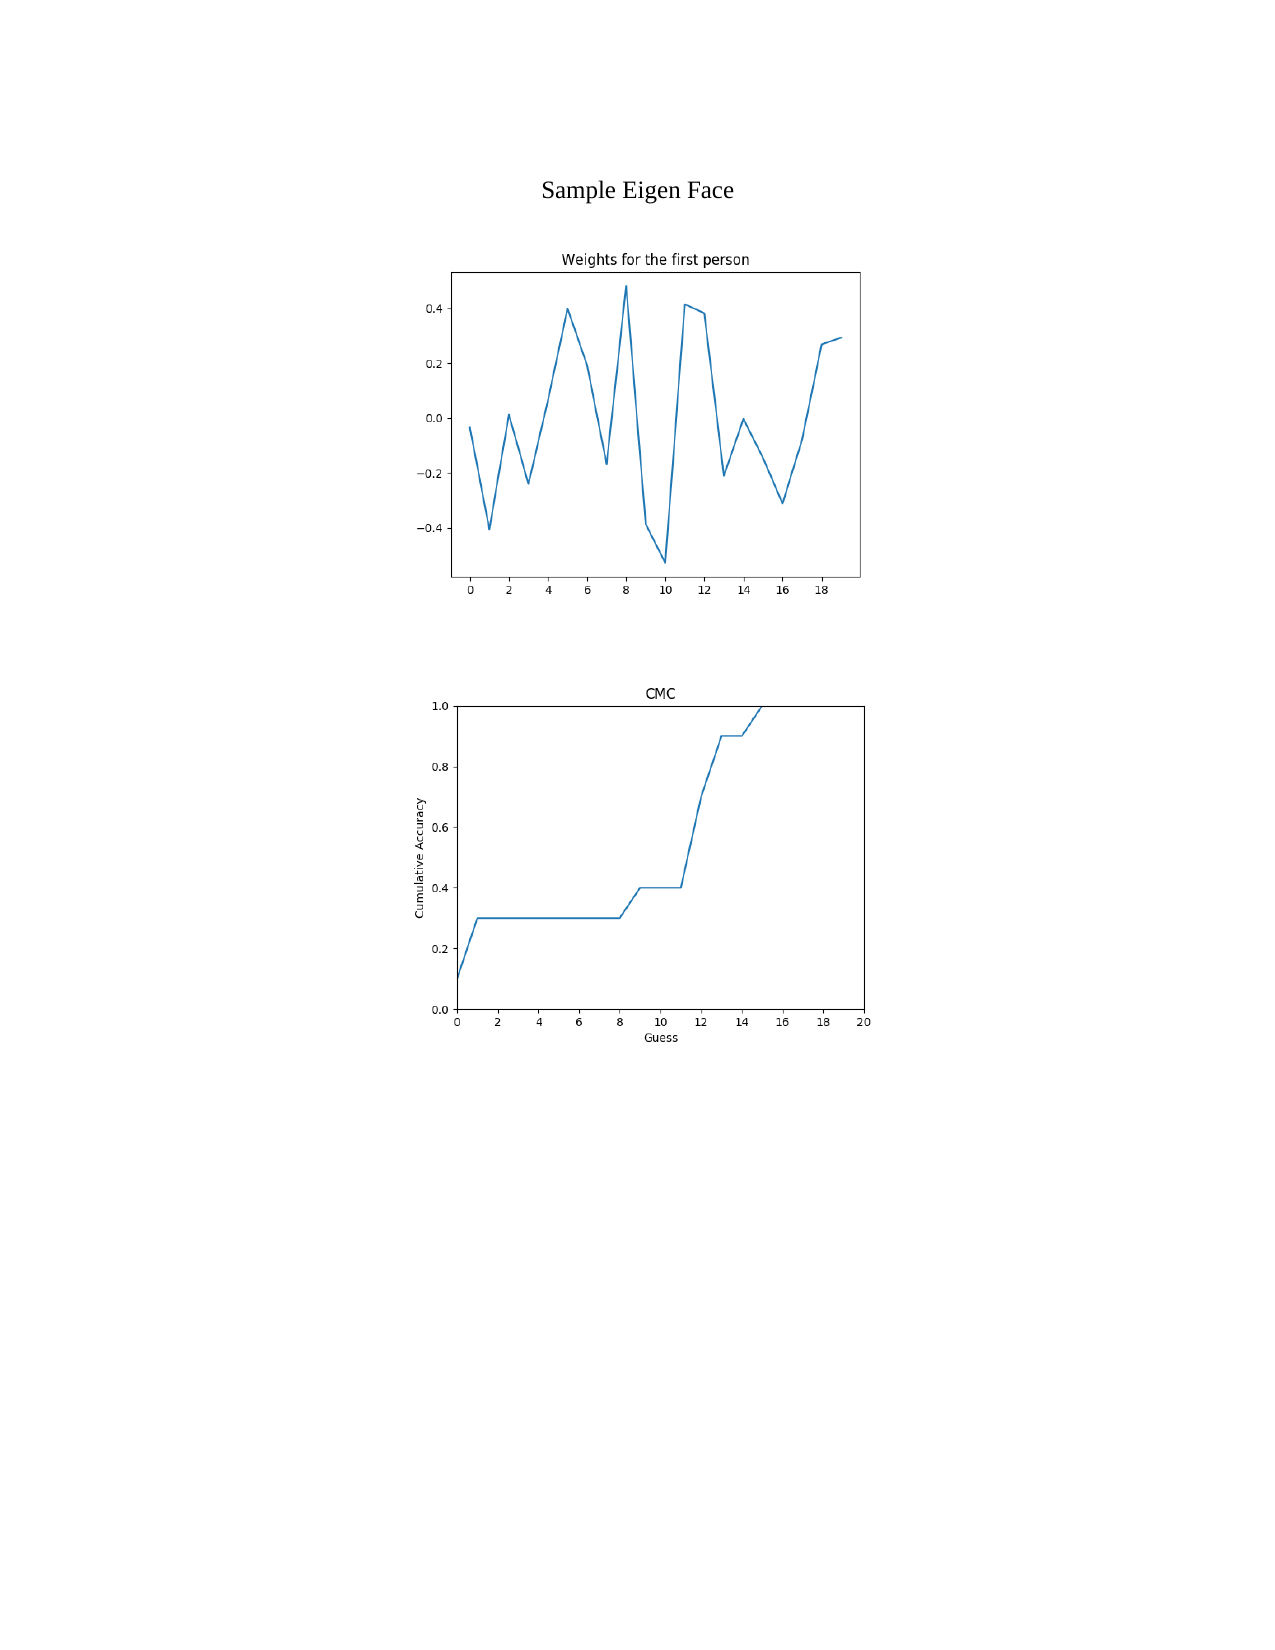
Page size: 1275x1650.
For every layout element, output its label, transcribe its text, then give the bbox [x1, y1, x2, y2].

picture [385, 225, 912, 620]
picture [391, 658, 916, 1052]
text Sample Eigen Face [118, 176, 1157, 204]
